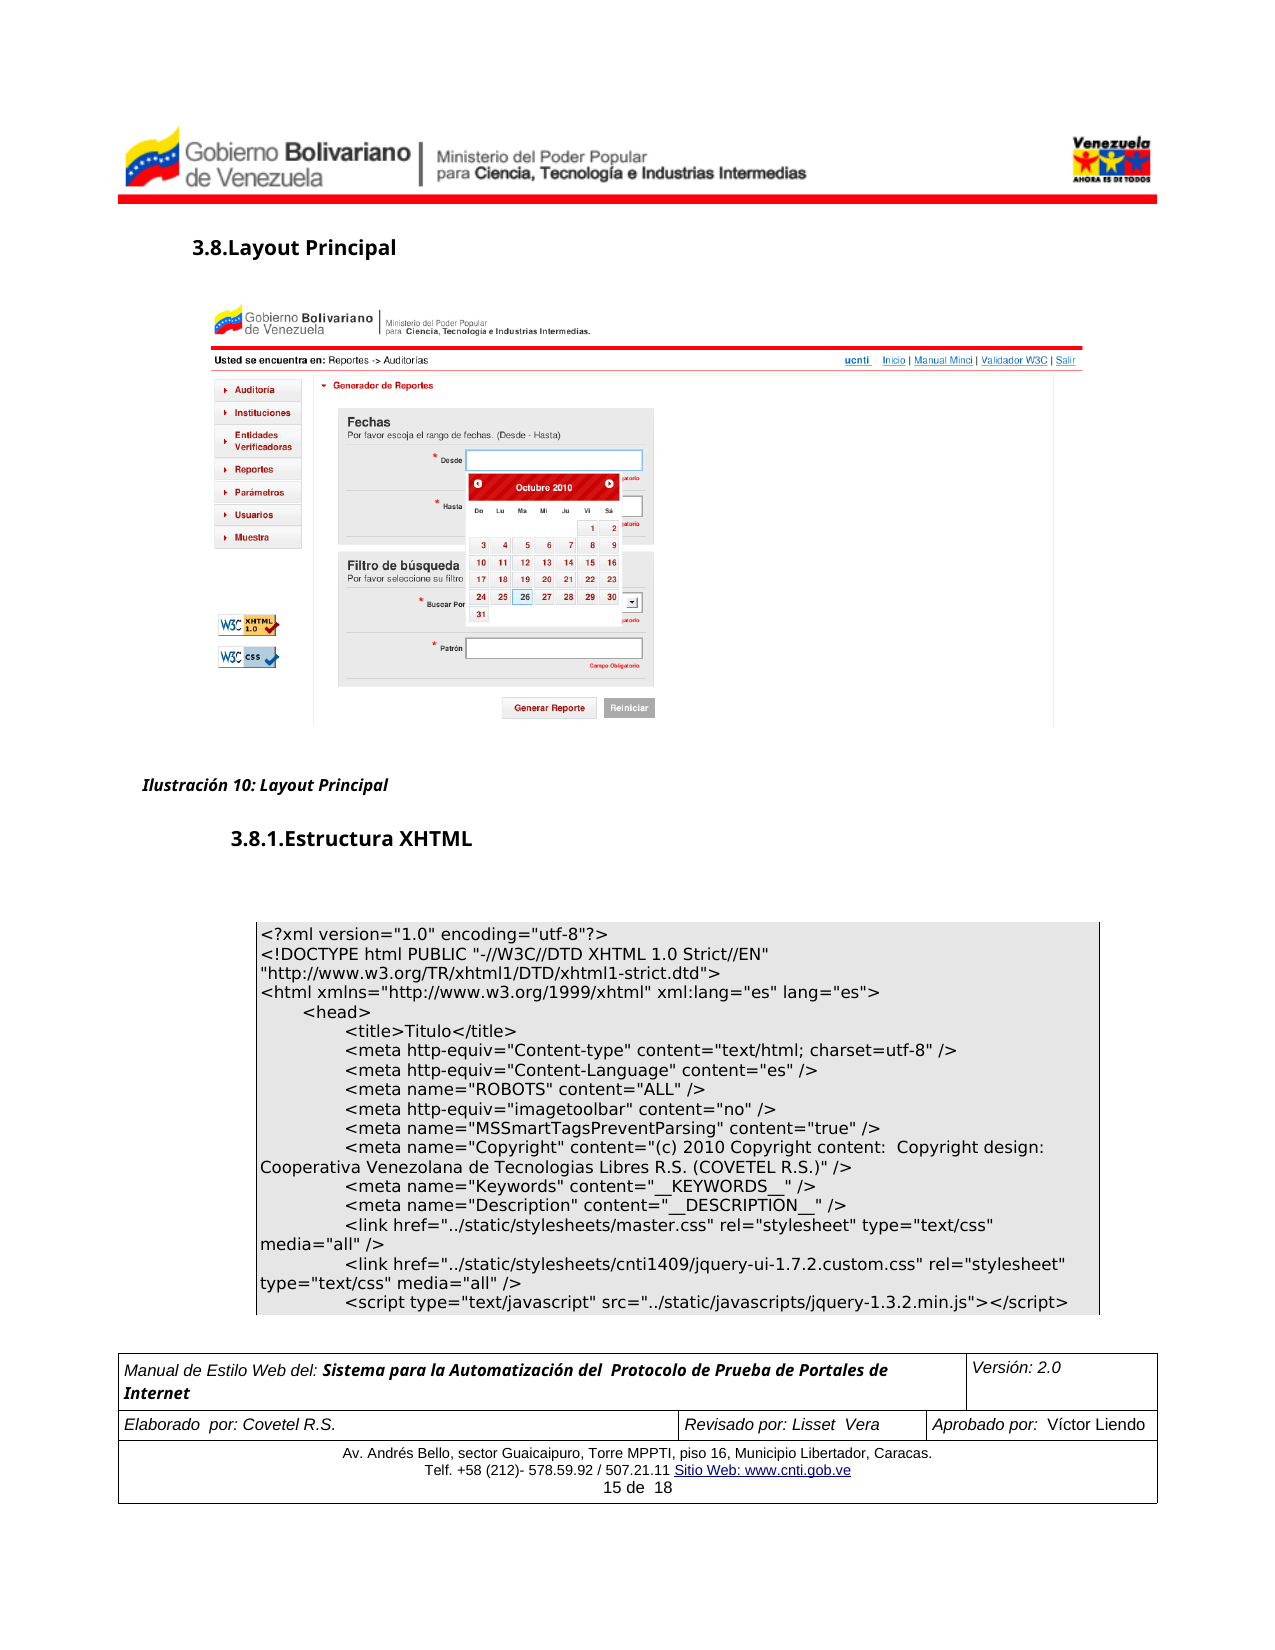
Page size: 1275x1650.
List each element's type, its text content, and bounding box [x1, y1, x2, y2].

text "http://www.w3.org/TR/xhtml1/DTD/xhtml1-strict.dtd"> [257, 964, 1099, 983]
subtitle Layout Principal [192, 233, 1157, 261]
text <title>Titulo</title> [257, 1022, 1099, 1041]
text <link href="../static/stylesheets/master.css" rel="stylesheet" type="text/css" media="all" /> [257, 1216, 1099, 1254]
text <meta http-equiv="Content-Language" content="es" /> [257, 1061, 1099, 1080]
text Ilustración 10: Layout Principal [142, 773, 1132, 796]
text <?xml version="1.0" encoding="utf-8"?> [257, 922, 1099, 944]
text <script type="text/javascript" src="../static/javascripts/jquery-1.3.2.min.js"></script> [257, 1293, 1099, 1315]
text <meta name="Copyright" content="(c) 2010 Copyright content: Copyright design: Cooperativa Venezolana de Tecnologias Libres R.S. (COVETEL R.S.)" /> [257, 1138, 1099, 1177]
text <!DOCTYPE html PUBLIC "-//W3C//DTD XHTML 1.0 Strict//EN" [257, 944, 1099, 964]
text <meta name="Keywords" content="__KEYWORDS__" /> [257, 1177, 1099, 1196]
picture [118, 118, 1157, 204]
text <html xmlns="http://www.w3.org/1999/xhtml" xml:lang="es" lang="es"> [257, 983, 1099, 1002]
text <meta name="Description" content="__DESCRIPTION__" /> [257, 1196, 1099, 1216]
text <meta http-equiv="imagetoolbar" content="no" /> [257, 1099, 1099, 1119]
text <head> [257, 1002, 1099, 1022]
text <link href="../static/stylesheets/cnti1409/jquery-ui-1.7.2.custom.css" rel="stylesheet" type="text/css" media="all" /> [257, 1254, 1099, 1293]
text <meta name="ROBOTS" content="ALL" /> [257, 1080, 1099, 1099]
text <meta name="MSSmartTagsPreventParsing" content="true" /> [257, 1119, 1099, 1138]
picture [205, 296, 1087, 726]
subtitle Estructura XHTML [231, 824, 1157, 853]
text <meta http-equiv="Content-type" content="text/html; charset=utf-8" /> [257, 1041, 1099, 1061]
